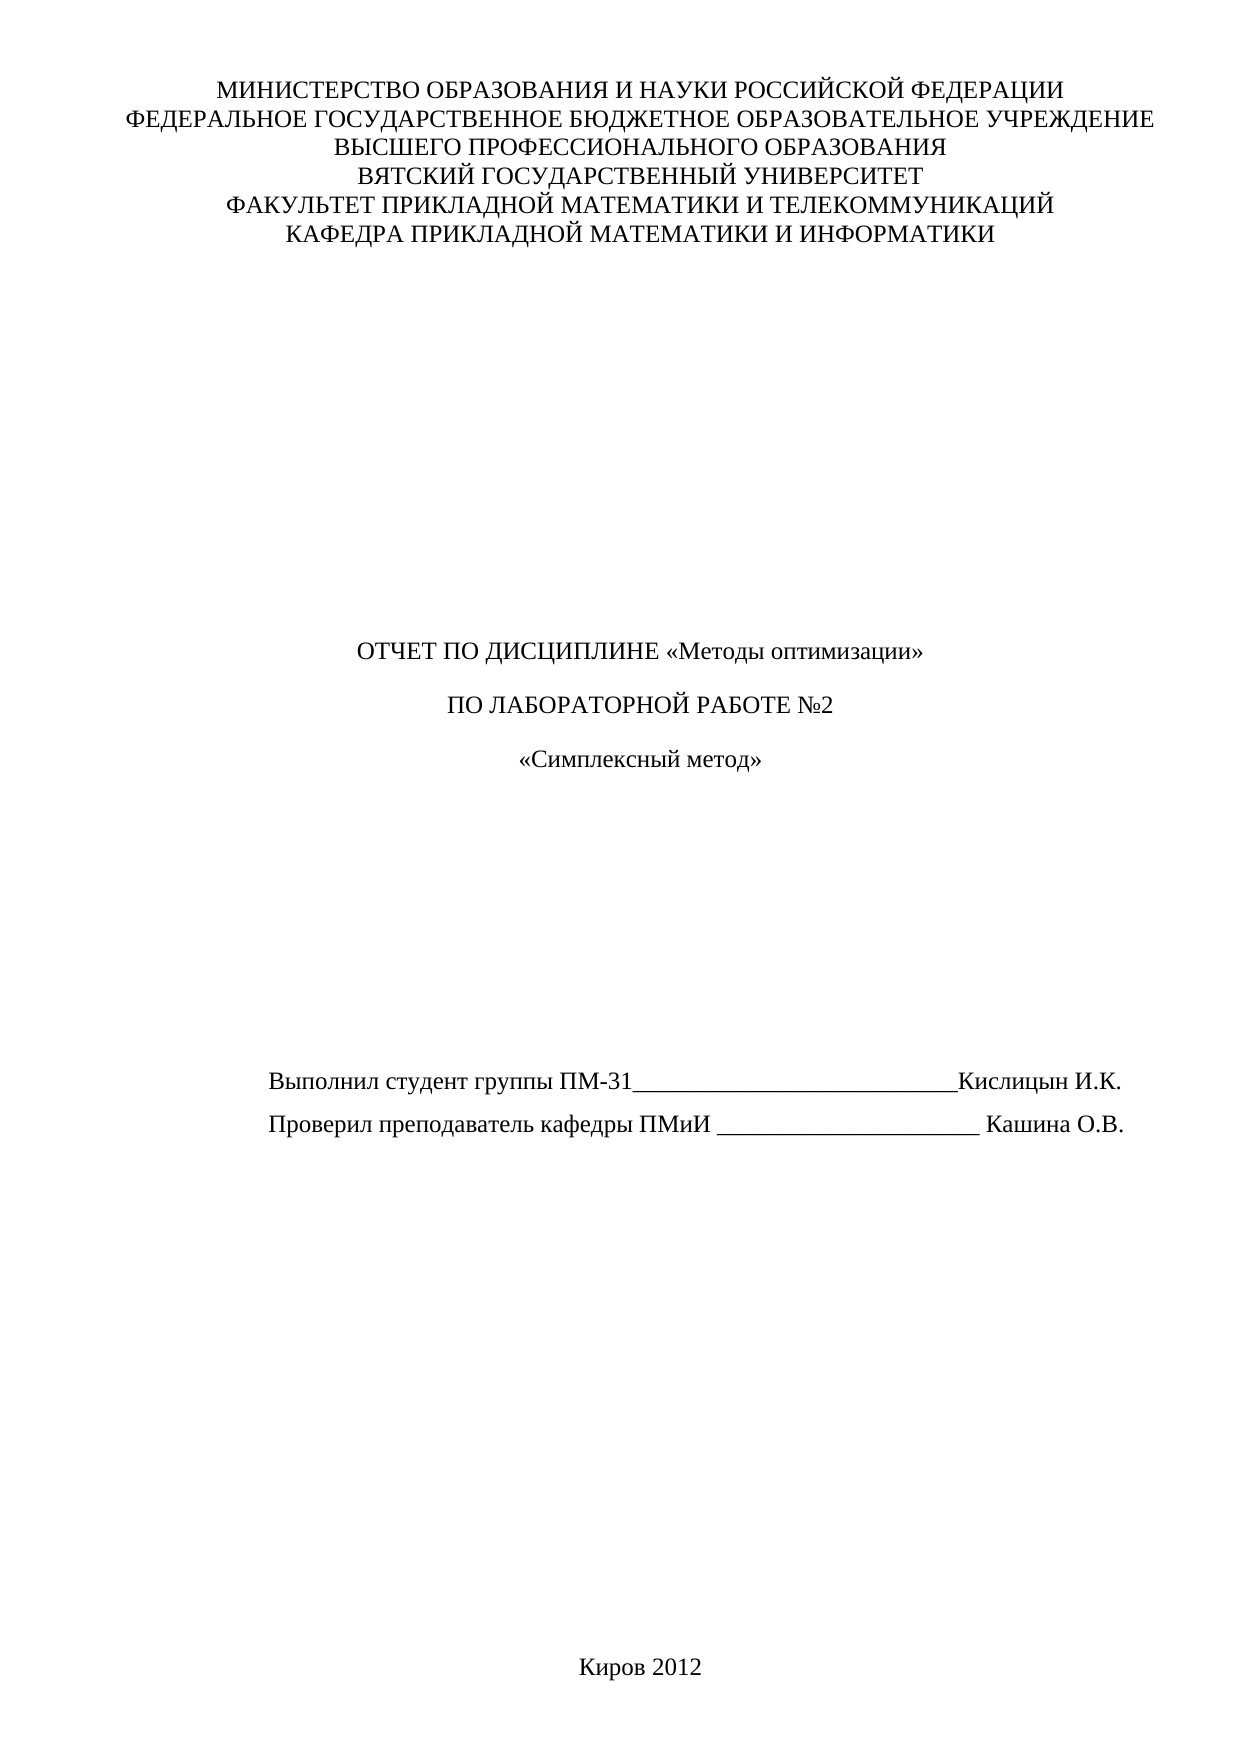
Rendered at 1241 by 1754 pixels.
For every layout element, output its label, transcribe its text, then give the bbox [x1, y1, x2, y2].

text Проверил преподаватель кафедры ПМиИ _____________________ Кашина О.В. [268, 1109, 1162, 1138]
text ВЫСШЕГО ПРОФЕССИОНАЛЬНОГО ОБРАЗОВАНИЯ [118, 132, 1162, 161]
text ФЕДЕРАЛЬНОЕ ГОСУДАРСТВЕННОЕ БЮДЖЕТНОЕ ОБРАЗОВАТЕЛЬНОЕ УЧРЕЖДЕНИЕ [118, 104, 1162, 132]
text ПО ЛАБОРАТОРНОЙ РАБОТЕ №2 [118, 690, 1162, 719]
text Выполнил студент группы ПМ-31__________________________Кислицын И.К. [268, 1066, 1162, 1095]
text ВЯТСКИЙ ГОСУДАРСТВЕННЫЙ УНИВЕРСИТЕТ [118, 161, 1162, 190]
text «Симплексный метод» [118, 744, 1162, 772]
text ФАКУЛЬТЕТ ПРИКЛАДНОЙ МАТЕМАТИКИ И ТЕЛЕКОММУНИКАЦИЙ [118, 190, 1162, 219]
text Киров 2012 [118, 1652, 1162, 1681]
text КАФЕДРА ПРИКЛАДНОЙ МАТЕМАТИКИ И ИНФОРМАТИКИ [118, 219, 1162, 247]
text ОТЧЕТ ПО ДИСЦИПЛИНЕ «Методы оптимизации» [118, 636, 1162, 665]
text Министерство образования и науки РОССИЙСКОЙ ФЕДЕРАЦИИ [118, 75, 1162, 104]
